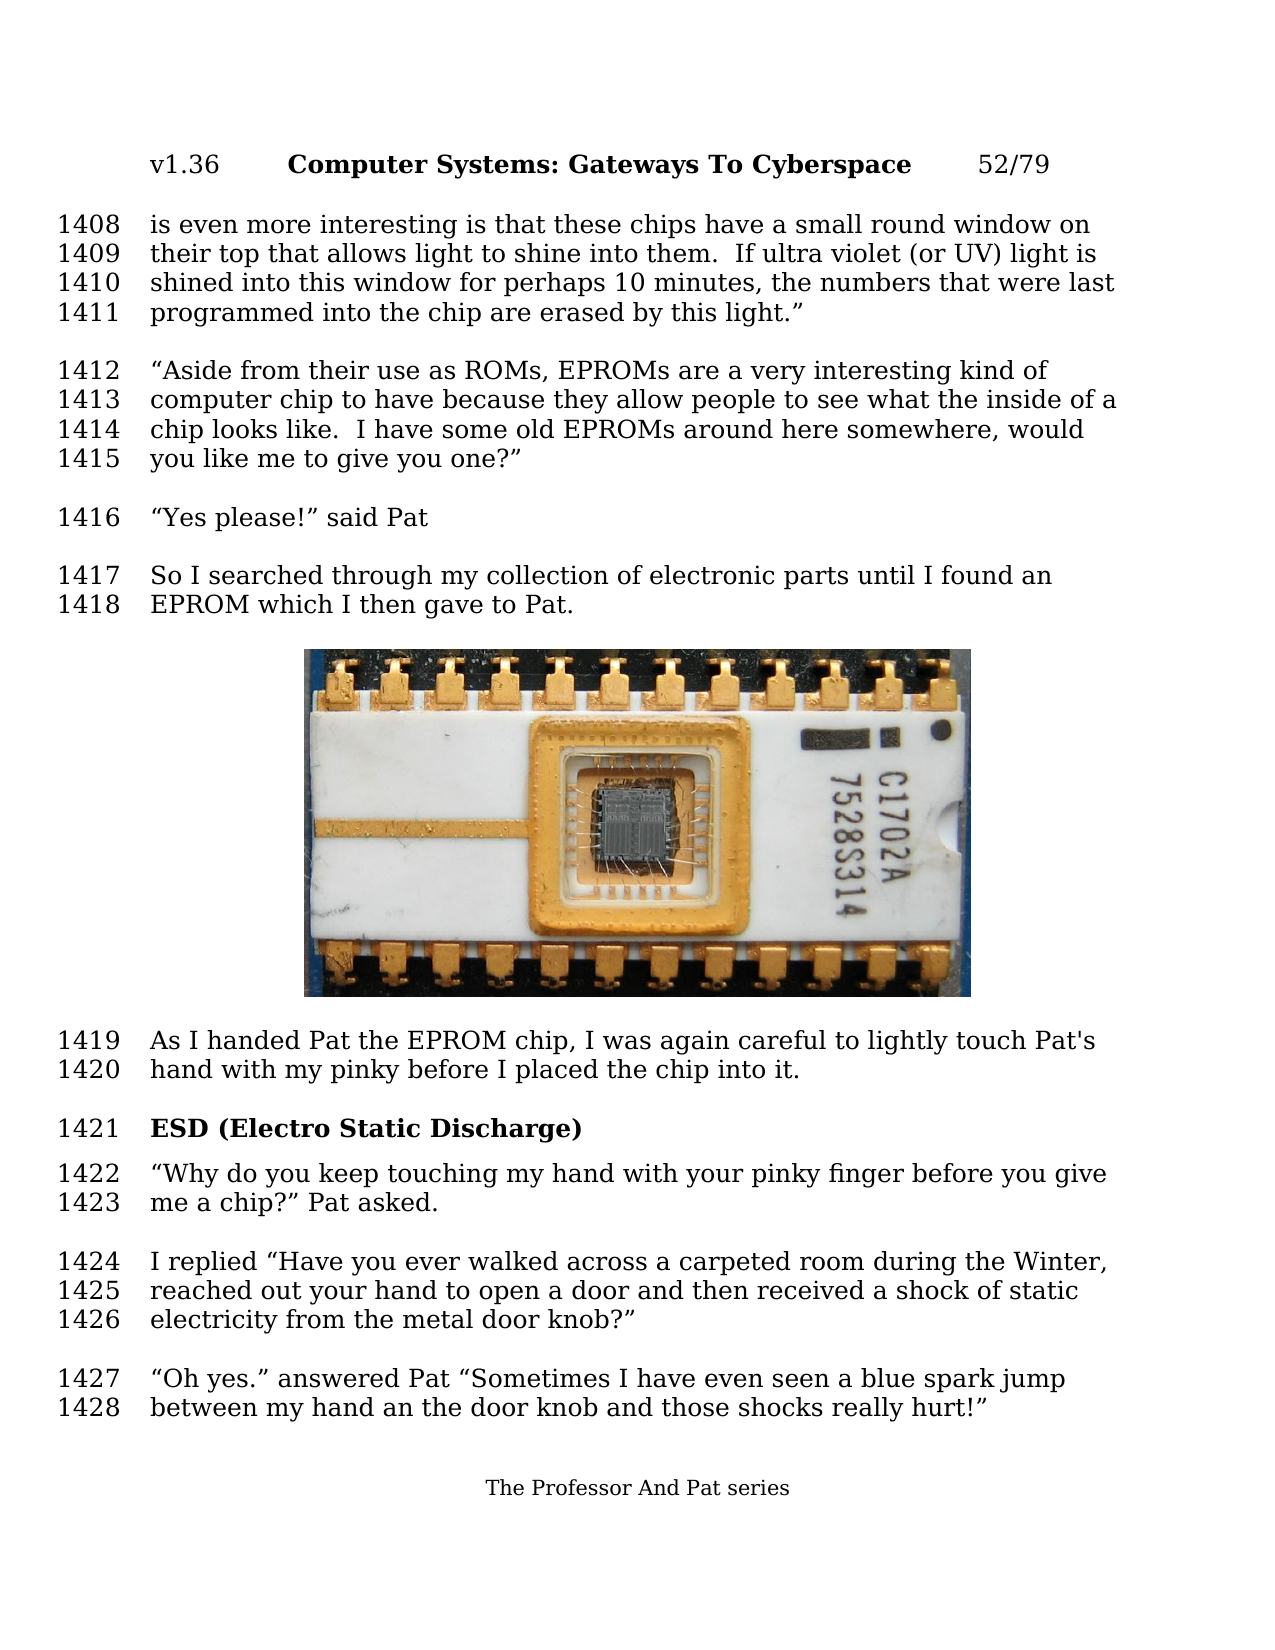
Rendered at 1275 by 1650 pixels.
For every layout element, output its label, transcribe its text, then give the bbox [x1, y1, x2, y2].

text “Oh yes.” answered Pat “Sometimes I have even seen a blue spark jump between my hand an the door knob and those shocks really hurt!” [150, 1364, 1125, 1422]
text As I handed Pat the EPROM chip, I was again careful to lightly touch Pat's hand with my pinky before I placed the chip into it. [150, 1026, 1125, 1084]
picture [304, 649, 971, 997]
text “Yes please!” said Pat [150, 503, 1125, 532]
subtitle ESD (Electro Static Discharge) [150, 1114, 1125, 1144]
text So I searched through my collection of electronic parts until I found an EPROM which I then gave to Pat. [150, 561, 1125, 620]
text “Aside from their use as ROMs, EPROMs are a very interesting kind of computer chip to have because they allow people to see what the inside of a chip looks like. I have some old EPROMs around here somewhere, would you like me to give you one?” [150, 356, 1125, 473]
text I replied “Have you ever walked across a carpeted room during the Winter, reached out your hand to open a door and then received a shock of static electricity from the metal door knob?” [150, 1247, 1125, 1334]
text “Why do you keep touching my hand with your pinky finger before you give me a chip?” Pat asked. [150, 1159, 1125, 1217]
text is even more interesting is that these chips have a small round window on their top that allows light to shine into them. If ultra violet (or UV) light is shined into this window for perhaps 10 minutes, the numbers that were last programmed into the chip are erased by this light.” [150, 210, 1125, 327]
